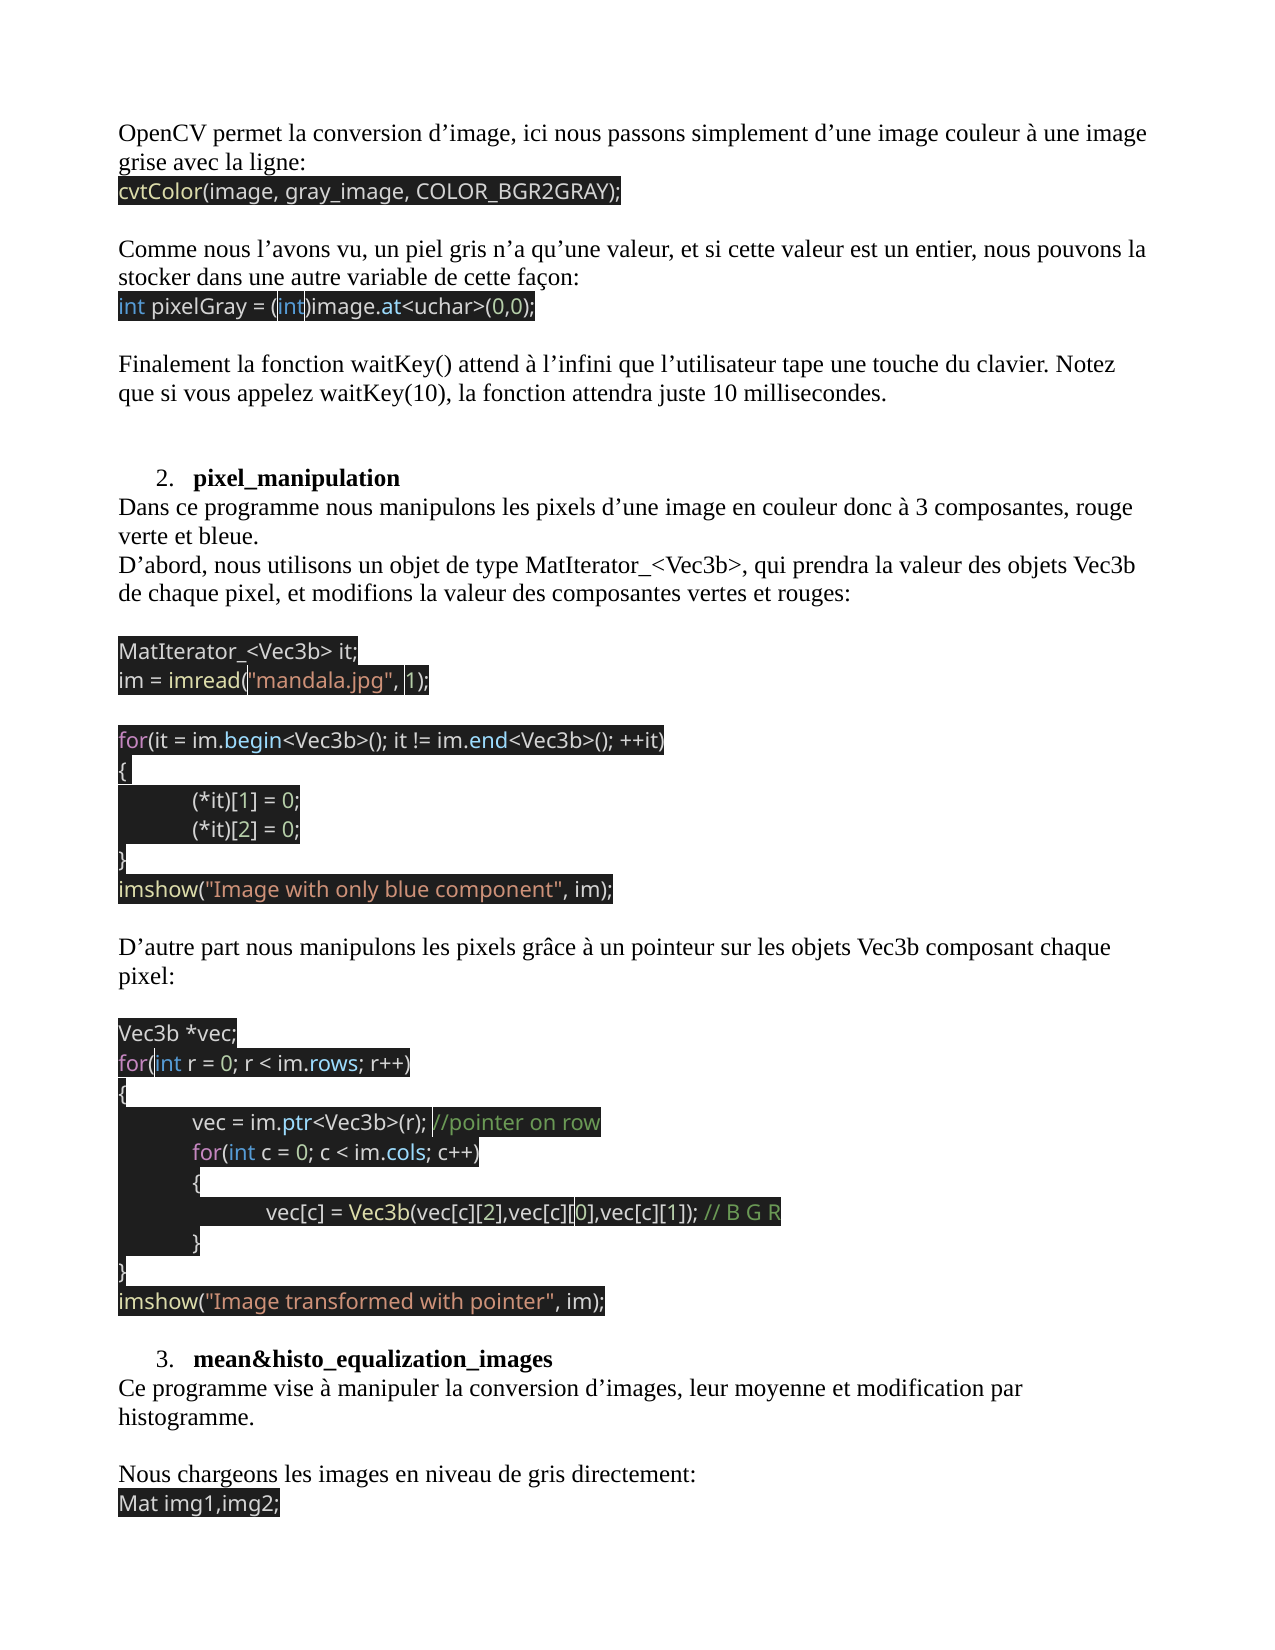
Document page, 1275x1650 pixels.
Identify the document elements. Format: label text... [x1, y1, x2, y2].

list pixel_manipulation [156, 463, 1157, 492]
text for(int r = 0; r < im.rows; r++) [118, 1048, 1157, 1077]
text D’autre part nous manipulons les pixels grâce à un pointeur sur les objets Vec3b composant chaque pixel: [118, 932, 1157, 989]
text (*it)[2] = 0; [118, 814, 1157, 844]
text { [118, 755, 1157, 784]
text Dans ce programme nous manipulons les pixels d’une image en couleur donc à 3 composantes, rouge verte et bleue. [118, 492, 1157, 550]
text vec = im.ptr<Vec3b>(r); //pointer on row [118, 1107, 1157, 1137]
text OpenCV permet la conversion d’image, ici nous passons simplement d’une image couleur à une image grise avec la ligne: [118, 118, 1157, 176]
text Mat img1,img2; [118, 1487, 1157, 1517]
list mean&histo_equalization_images [156, 1344, 1157, 1373]
text Ce programme vise à manipuler la conversion d’images, leur moyenne et modification par histogramme. [118, 1373, 1157, 1430]
text cvtColor(image, gray_image, COLOR_BGR2GRAY); [118, 176, 1157, 205]
text { [118, 1167, 1157, 1197]
text D’abord, nous utilisons un objet de type MatIterator_<Vec3b>, qui prendra la valeur des objets Vec3b de chaque pixel, et modifions la valeur des composantes vertes et rouges: [118, 550, 1157, 607]
text imshow("Image transformed with pointer", im); [118, 1286, 1157, 1316]
text Finalement la fonction waitKey() attend à l’infini que l’utilisateur tape une touche du clavier. Notez que si vous appelez waitKey(10), la fonction attendra juste 10 millisecondes. [118, 349, 1157, 407]
text } [118, 844, 1157, 874]
text int pixelGray = (int)image.at<uchar>(0,0); [118, 291, 1157, 321]
text MatIterator_<Vec3b> it; [118, 636, 1157, 665]
text for(it = im.begin<Vec3b>(); it != im.end<Vec3b>(); ++it) [118, 725, 1157, 755]
text } [118, 1226, 1157, 1256]
text imshow("Image with only blue component", im); [118, 874, 1157, 904]
text im = imread("mandala.jpg", 1); [118, 665, 1157, 695]
text { [118, 1077, 1157, 1107]
text (*it)[1] = 0; [118, 784, 1157, 814]
text Comme nous l’avons vu, un piel gris n’a qu’une valeur, et si cette valeur est un entier, nous pouvons la stocker dans une autre variable de cette façon: [118, 234, 1157, 291]
text Nous chargeons les images en niveau de gris directement: [118, 1459, 1157, 1487]
text Vec3b *vec; [118, 1018, 1157, 1048]
text } [118, 1256, 1157, 1286]
text for(int c = 0; c < im.cols; c++) [118, 1137, 1157, 1167]
text vec[c] = Vec3b(vec[c][2],vec[c][0],vec[c][1]); // B G R [118, 1197, 1157, 1226]
